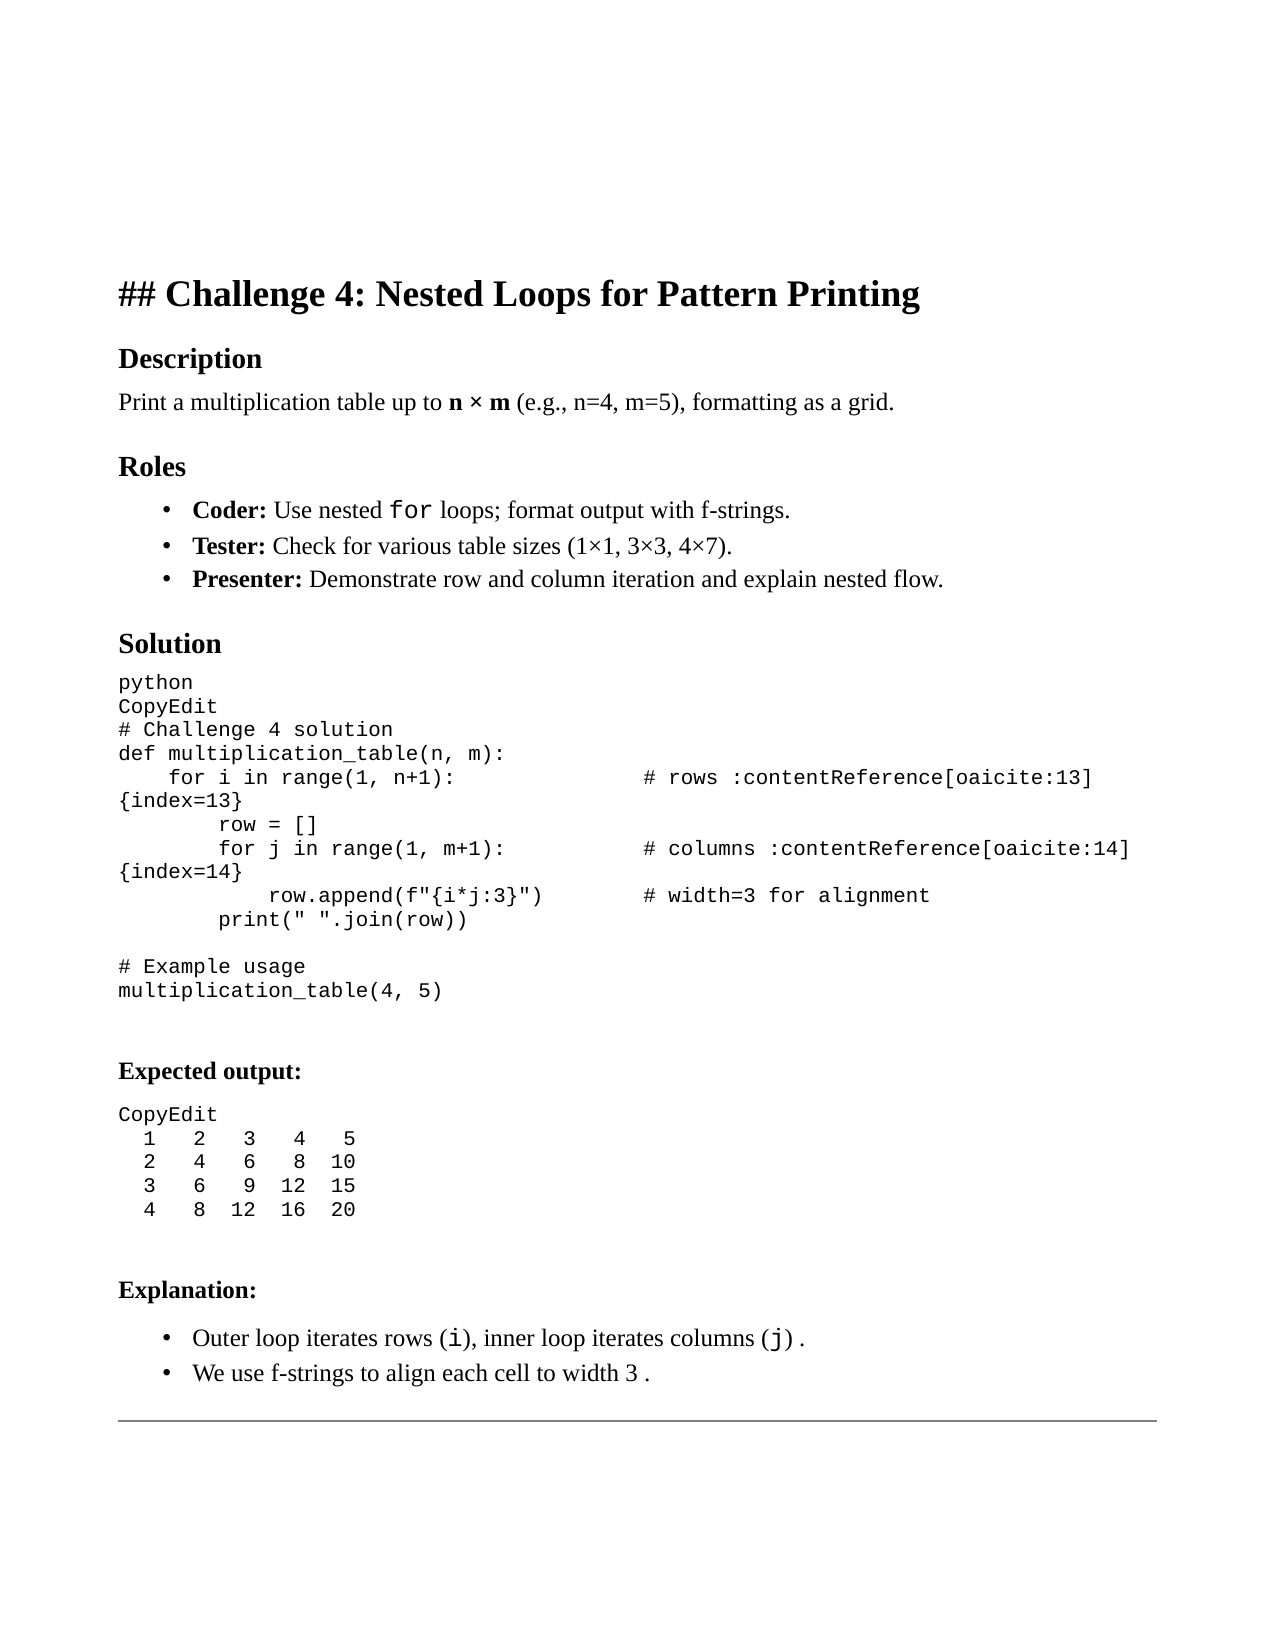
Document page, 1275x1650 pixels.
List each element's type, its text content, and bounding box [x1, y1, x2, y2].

subtitle Solution [118, 626, 1157, 660]
text 1 2 3 4 5 [118, 1128, 1157, 1151]
list Tester: Check for various table sizes (1×1, 3×3, 4×7). [162, 531, 1157, 560]
text python [118, 672, 1157, 696]
text Expected output: [118, 1056, 1157, 1085]
text Explanation: [118, 1275, 1157, 1304]
text row = [] [118, 814, 1157, 838]
text print(" ".join(row)) [118, 909, 1157, 932]
text multiplication_table(4, 5) [118, 979, 1157, 1003]
text def multiplication_table(n, m): [118, 743, 1157, 767]
text # Example usage [118, 956, 1157, 979]
list Presenter: Demonstrate row and column iteration and explain nested flow. [162, 564, 1157, 593]
text row.append(f"{i*j:3}") # width=3 for alignment [118, 885, 1157, 909]
text # Challenge 4 solution [118, 719, 1157, 743]
text for j in range(1, m+1): # columns :contentReference[oaicite:14]{index=14} [118, 838, 1157, 885]
text CopyEdit [118, 696, 1157, 719]
text 3 6 9 12 15 [118, 1175, 1157, 1198]
list Outer loop iterates rows (i), inner loop iterates columns (j) . [162, 1323, 1157, 1354]
list Coder: Use nested for loops; format output with f‑strings. [162, 496, 1157, 526]
subtitle Description [118, 341, 1157, 375]
text CopyEdit [118, 1104, 1157, 1128]
subtitle Roles [118, 449, 1157, 483]
list We use f‑strings to align each cell to width 3 . [162, 1358, 1157, 1387]
text for i in range(1, n+1): # rows :contentReference[oaicite:13]{index=13} [118, 767, 1157, 814]
subtitle ## Challenge 4: Nested Loops for Pattern Printing [118, 271, 1157, 314]
text 4 8 12 16 20 [118, 1198, 1157, 1222]
text 2 4 6 8 10 [118, 1151, 1157, 1175]
text Print a multiplication table up to n × m (e.g., n=4, m=5), formatting as a grid. [118, 387, 1157, 416]
